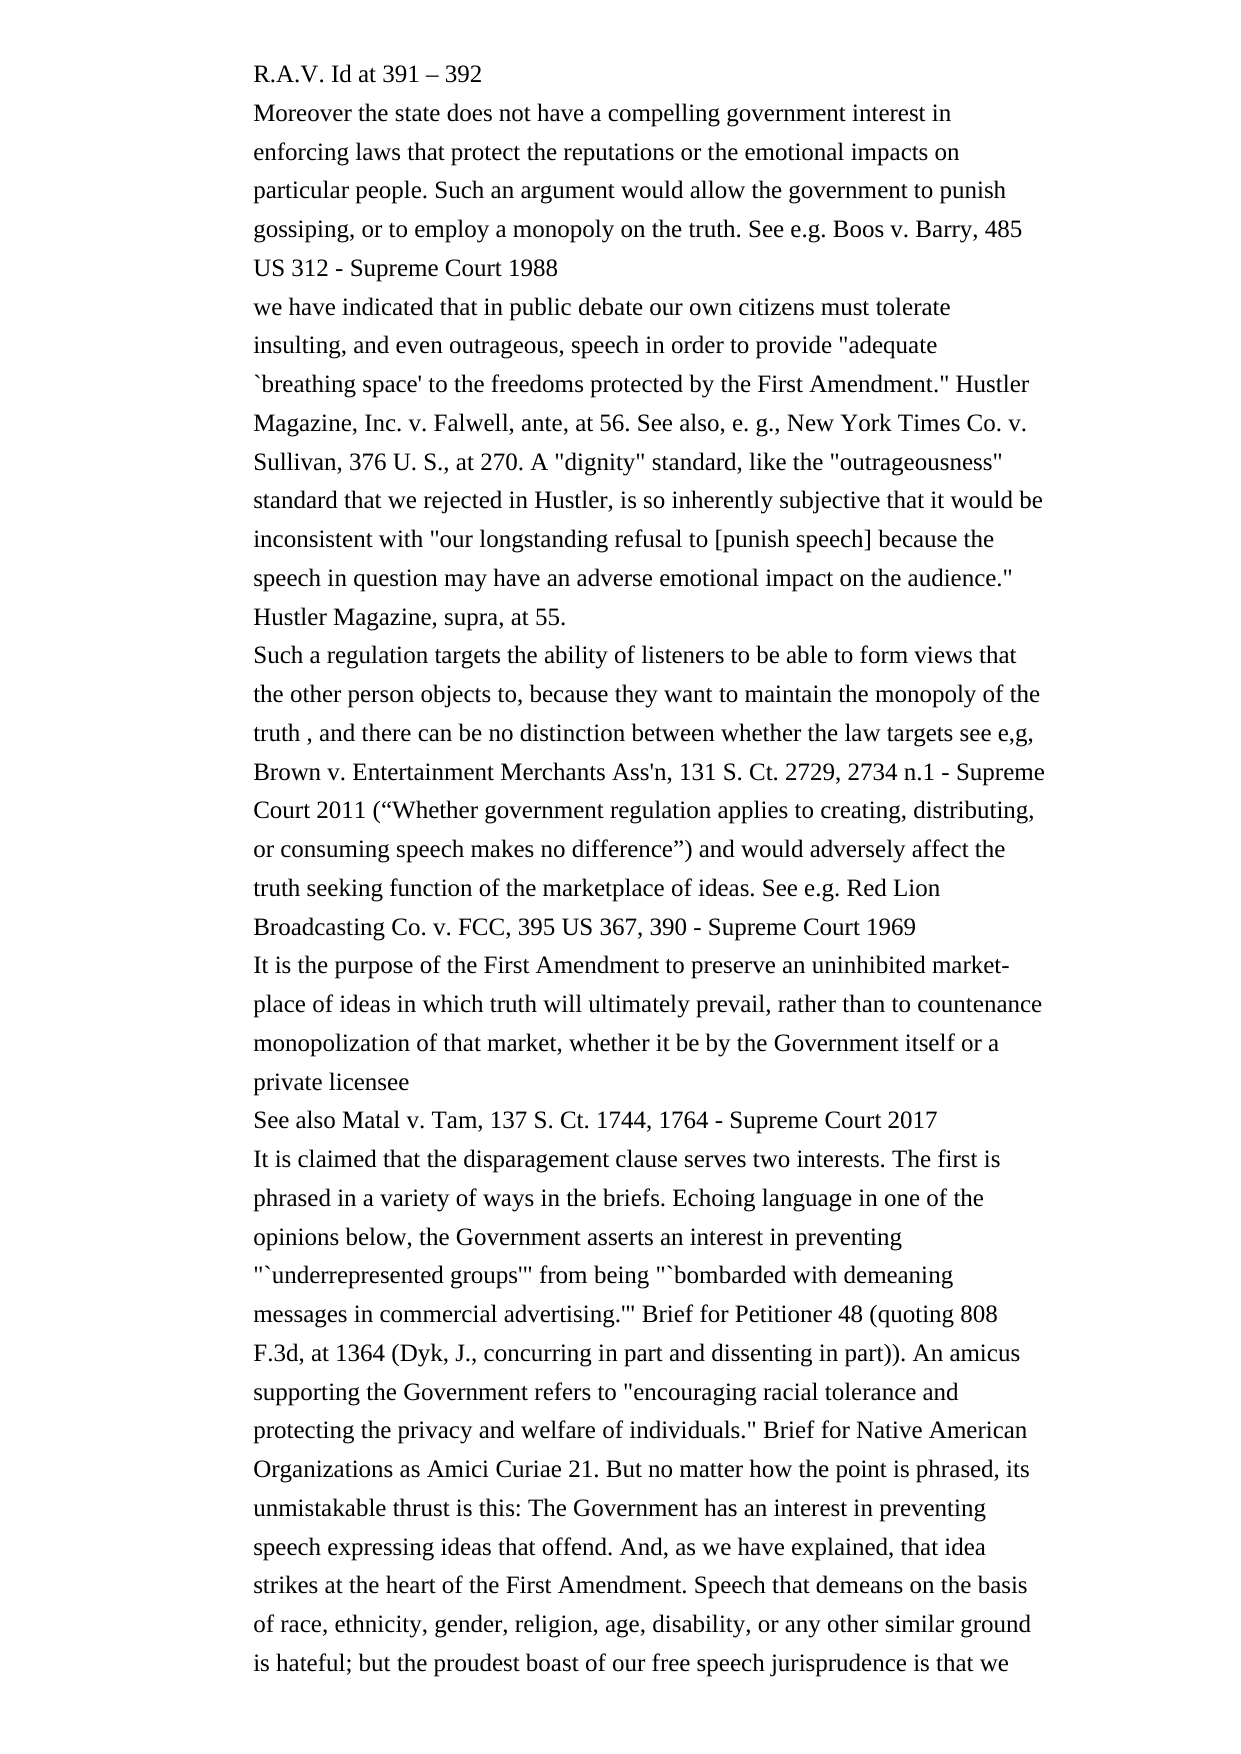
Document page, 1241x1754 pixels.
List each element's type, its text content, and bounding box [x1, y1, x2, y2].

text R.A.V. Id at 391 – 392 Moreover the state does not have a compelling government interest in enforcing laws that protect the reputations or the emotional impacts on particular people. Such an argument would allow the government to punish gossiping, or to employ a monopoly on the truth. See e.g. Boos v. Barry, 485 US 312 - Supreme Court 1988 we have indicated that in public debate our own citizens must tolerate insulting, and even outrageous, speech in order to provide "adequate `breathing space' to the freedoms protected by the First Amendment." Hustler Magazine, Inc. v. Falwell, ante, at 56. See also, e. g., New York Times Co. v. Sullivan, 376 U. S., at 270. A "dignity" standard, like the "outrageousness" standard that we rejected in Hustler, is so inherently subjective that it would be inconsistent with "our longstanding refusal to [punish speech] because the speech in question may have an adverse emotional impact on the audience." Hustler Magazine, supra, at 55. Such a regulation targets the ability of listeners to be able to form views that the other person objects to, because they want to maintain the monopoly of the truth , and there can be no distinction between whether the law targets see e,g, Brown v. Entertainment Merchants Ass'n, 131 S. Ct. 2729, 2734 n.1 - Supreme Court 2011 (“Whether government regulation applies to creating, distributing, or consuming speech makes no difference”) and would adversely affect the truth seeking function of the marketplace of ideas. See e.g. Red Lion Broadcasting Co. v. FCC, 395 US 367, 390 - Supreme Court 1969 It is the purpose of the First Amendment to preserve an uninhibited market-place of ideas in which truth will ultimately prevail, rather than to countenance monopolization of that market, whether it be by the Government itself or a private licensee See also Matal v. Tam, 137 S. Ct. 1744, 1764 - Supreme Court 2017 It is claimed that the disparagement clause serves two interests. The first is phrased in a variety of ways in the briefs. Echoing language in one of the opinions below, the Government asserts an interest in preventing "`underrepresented groups'" from being "`bombarded with demeaning messages in commercial advertising.'" Brief for Petitioner 48 (quoting 808 F.3d, at 1364 (Dyk, J., concurring in part and dissenting in part)). An amicus supporting the Government refers to "encouraging racial tolerance and protecting the privacy and welfare of individuals." Brief for Native American Organizations as Amici Curiae 21. But no matter how the point is phrased, its unmistakable thrust is this: The Government has an interest in preventing speech expressing ideas that offend. And, as we have explained, that idea strikes at the heart of the First Amendment. Speech that demeans on the basis of race, ethnicity, gender, religion, age, disability, or any other similar ground is hateful; but the proudest boast of our free speech jurisprudence is that we [253, 59, 1046, 1677]
